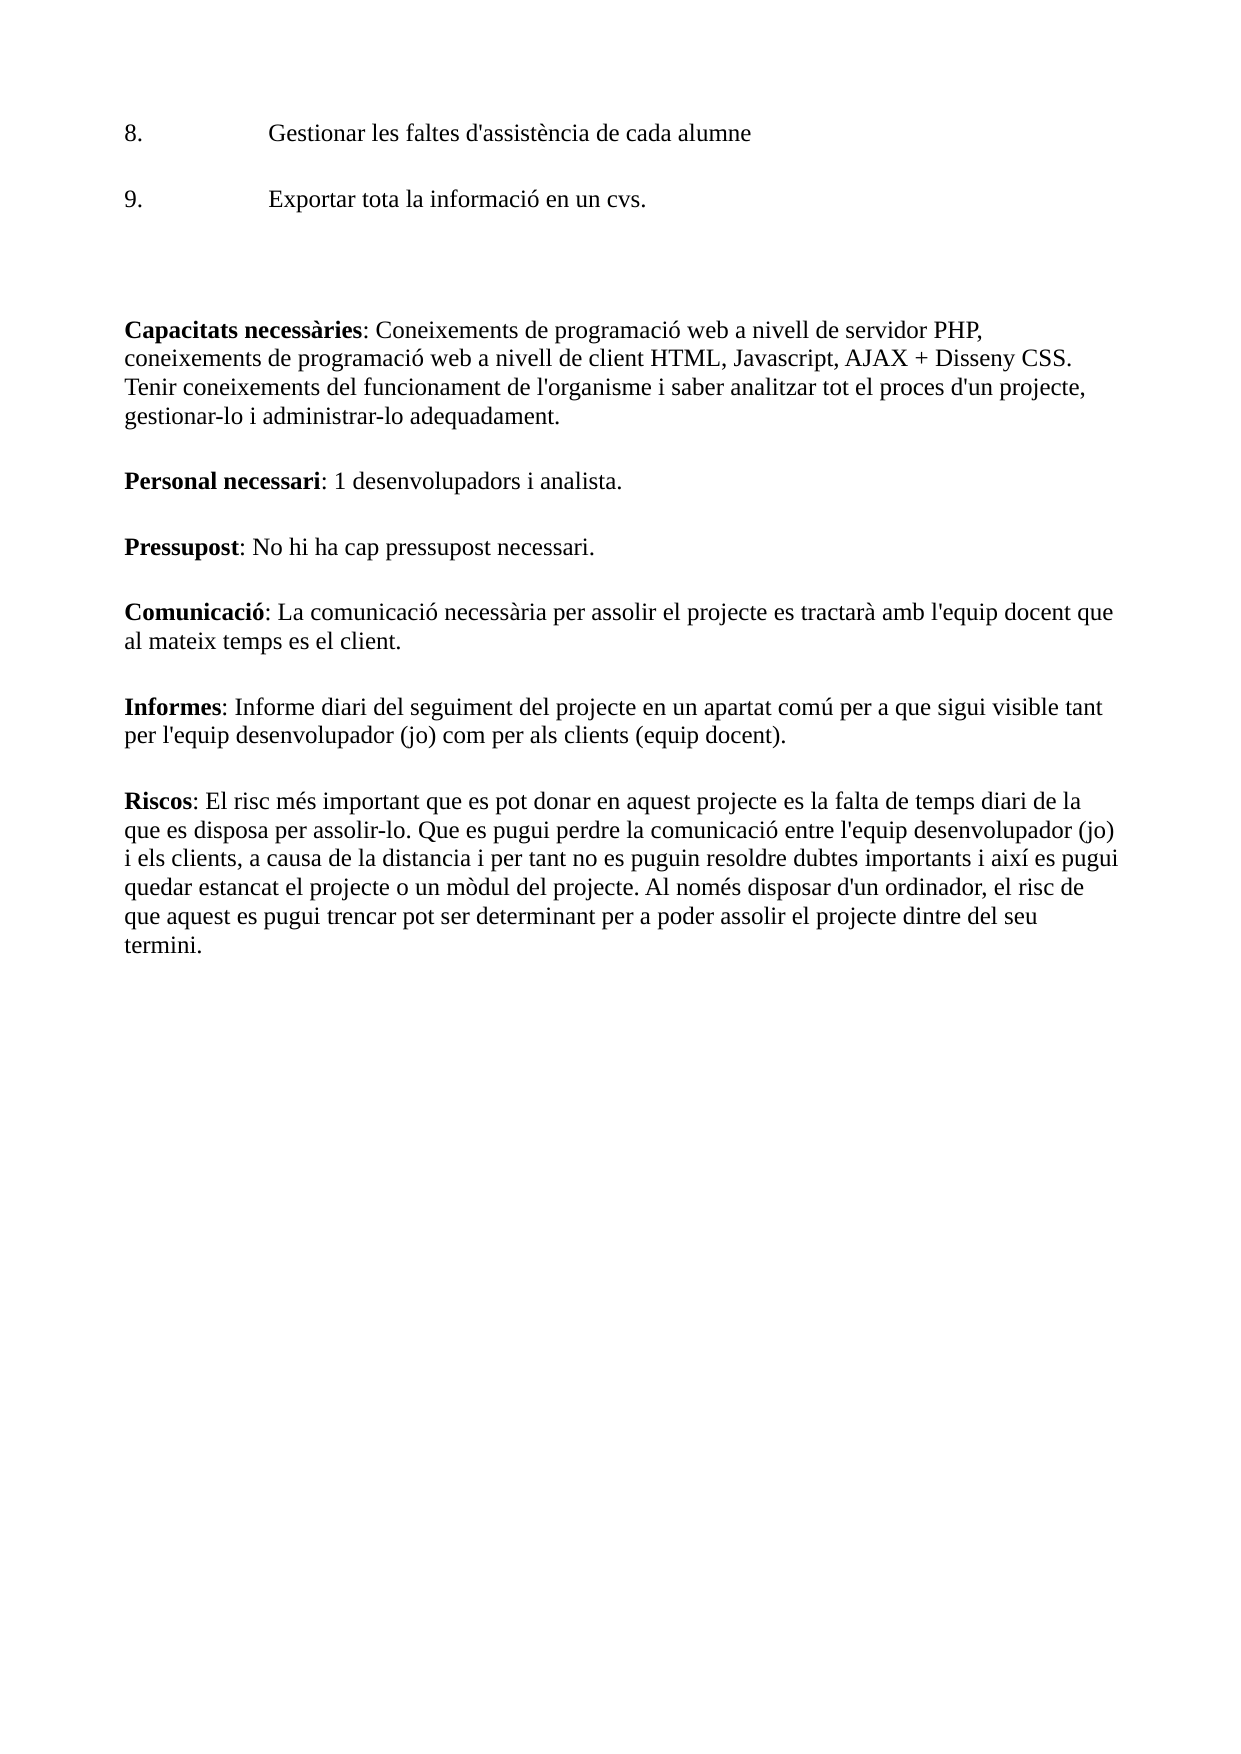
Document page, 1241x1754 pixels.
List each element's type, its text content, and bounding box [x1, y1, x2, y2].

text Pressupost: No hi ha cap pressupost necessari. [124, 532, 1122, 561]
text Comunicació: La comunicació necessària per assolir el projecte es tractarà amb l'equip docent que al mateix temps es el client. [124, 597, 1122, 655]
text Capacitats necessàries: Coneixements de programació web a nivell de servidor PHP, coneixements de programació web a nivell de client HTML, Javascript, AJAX + Disseny CSS. Tenir coneixements del funcionament de l'organisme i saber analitzar tot el proces d'un projecte, gestionar-lo i administrar-lo adequadament. [124, 315, 1122, 430]
list Exportar tota la informació en un cvs. [124, 184, 1122, 212]
text Informes: Informe diari del seguiment del projecte en un apartat comú per a que sigui visible tant per l'equip desenvolupador (jo) com per als clients (equip docent). [124, 692, 1122, 749]
text Personal necessari: 1 desenvolupadors i analista. [124, 466, 1122, 495]
list Gestionar les faltes d'assistència de cada alumne [124, 118, 1122, 147]
text Riscos: El risc més important que es pot donar en aquest projecte es la falta de temps diari de la que es disposa per assolir-lo. Que es pugui perdre la comunicació entre l'equip desenvolupador (jo) i els clients, a causa de la distancia i per tant no es puguin resoldre dubtes importants i així es pugui quedar estancat el projecte o un mòdul del projecte. Al només disposar d'un ordinador, el risc de que aquest es pugui trencar pot ser determinant per a poder assolir el projecte dintre del seu termini. [124, 786, 1122, 958]
